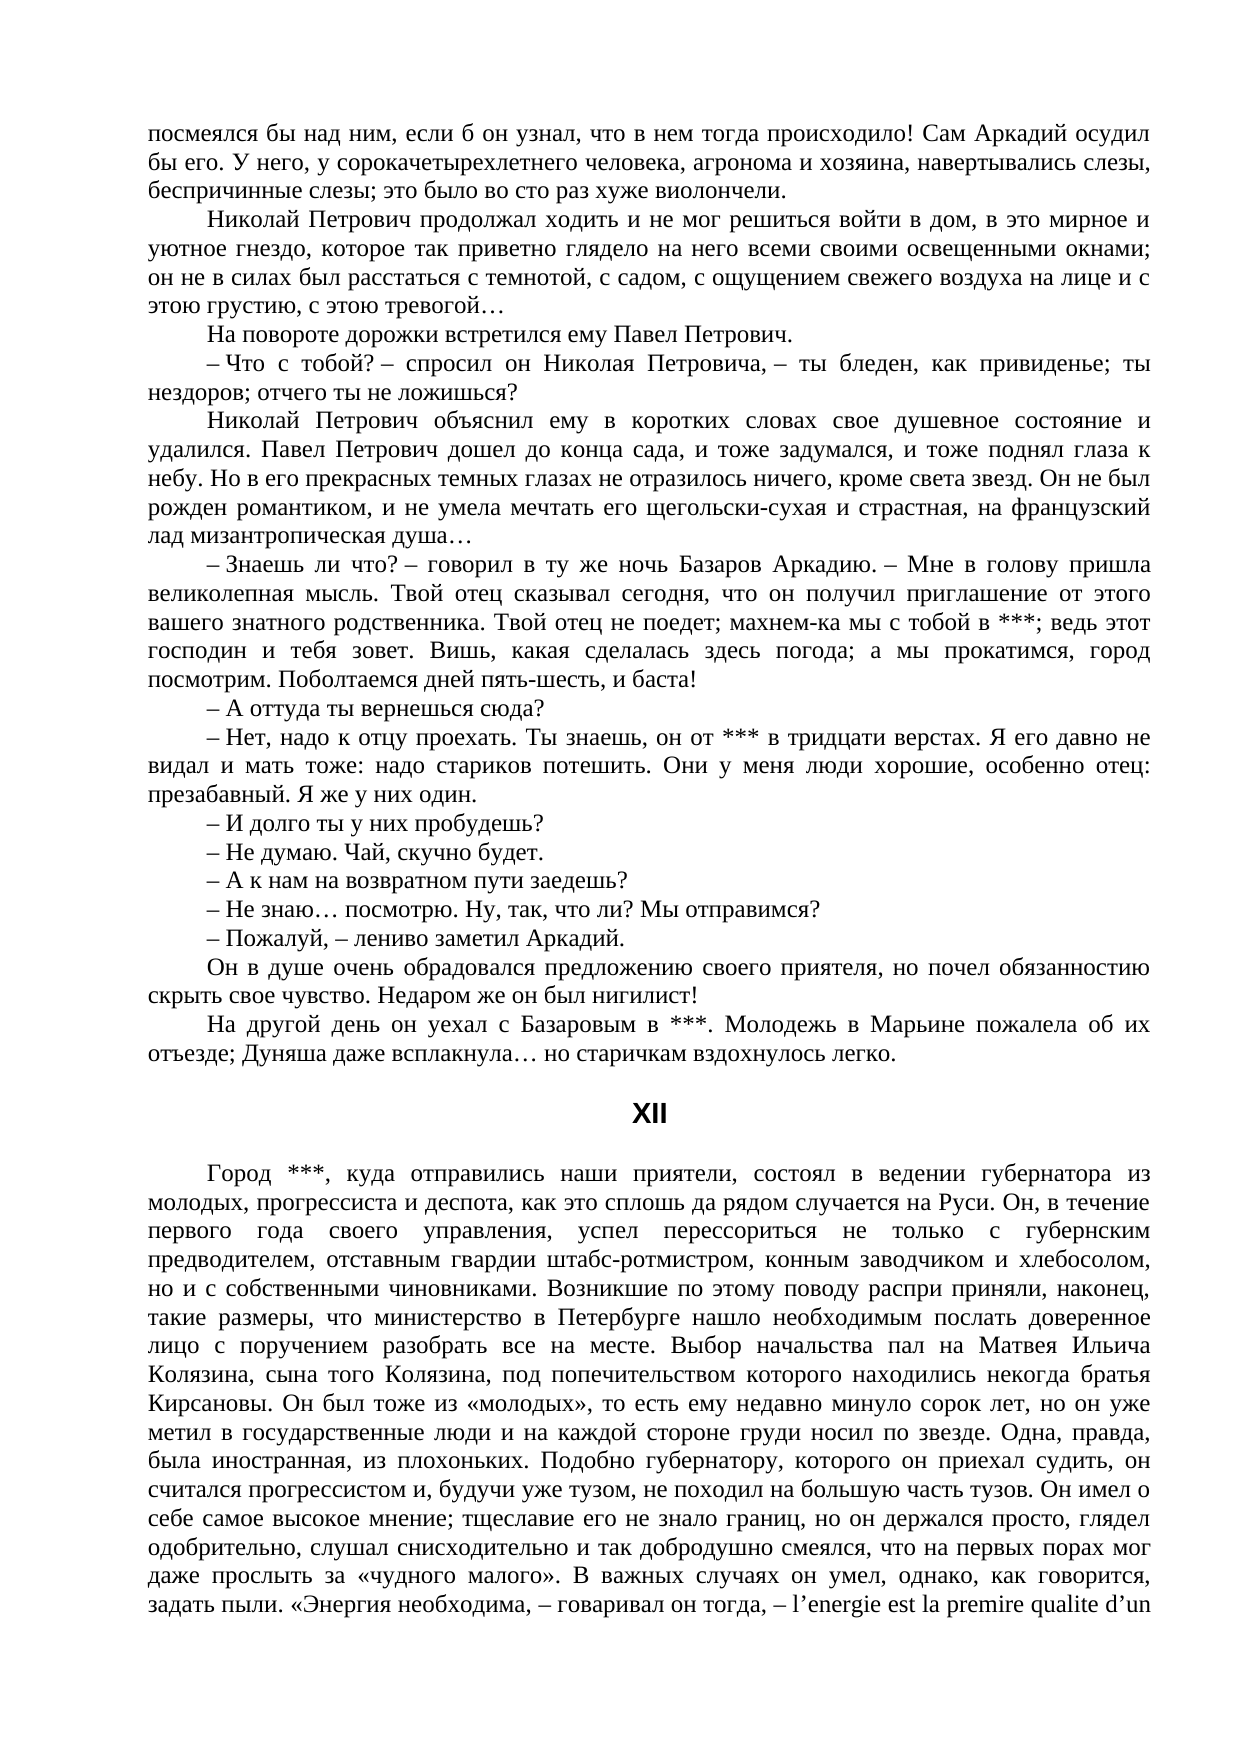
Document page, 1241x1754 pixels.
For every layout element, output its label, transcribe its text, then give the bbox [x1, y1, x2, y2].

text – А к нам на возвратном пути заедешь? [148, 866, 1152, 894]
text – Пожалуй, – лениво заметил Аркадий. [148, 923, 1152, 952]
text На другой день он уехал с Базаровым в ***. Молодежь в Марьине пожалела об их отъезде; Дуняша даже всплакнула… но старичкам вздохнулось легко. [148, 1009, 1152, 1067]
text – Не думаю. Чай, скучно будет. [148, 837, 1152, 866]
text – Нет, надо к отцу проехать. Ты знаешь, он от *** в тридцати верстах. Я его давно не видал и мать тоже: надо стариков потешить. Они у меня люди хорошие, особенно отец: презабавный. Я же у них один. [148, 722, 1152, 808]
text посмеялся бы над ним, если б он узнал, что в нем тогда происходило! Сам Аркадий осудил бы его. У него, у сорокачетырехлетнего человека, агронома и хозяина, навертывались слезы, беспричинные слезы; это было во сто раз хуже виолончели. [148, 118, 1152, 204]
text На повороте дорожки встретился ему Павел Петрович. [148, 319, 1152, 348]
text – Не знаю… посмотрю. Ну, так, что ли? Мы отправимся? [148, 894, 1152, 923]
text Николай Петрович продолжал ходить и не мог решиться войти в дом, в это мирное и уютное гнездо, которое так приветно глядело на него всеми своими освещенными окнами; он не в силах был расстаться с темнотой, с садом, с ощущением свежего воздуха на лице и с этою грустию, с этою тревогой… [148, 204, 1152, 319]
text Николай Петрович объяснил ему в коротких словах свое душевное состояние и удалился. Павел Петрович дошел до конца сада, и тоже задумался, и тоже поднял глаза к небу. Но в его прекрасных темных глазах не отразилось ничего, кроме света звезд. Он не был рожден романтиком, и не умела мечтать его щегольски-сухая и страстная, на французский лад мизантропическая душа… [148, 406, 1152, 549]
text Он в душе очень обрадовался предложению своего приятеля, но почел обязанностию скрыть свое чувство. Недаром же он был нигилист! [148, 952, 1152, 1009]
text – А оттуда ты вернешься сюда? [148, 693, 1152, 722]
subtitle XII [148, 1096, 1152, 1129]
text Город ***, куда отправились наши приятели, состоял в ведении губернатора из молодых, прогрессиста и деспота, как это сплошь да рядом случается на Руси. Он, в течение первого года своего управления, успел перессориться не только с губернским предводителем, отставным гвардии штабс-ротмистром, конным заводчиком и хлебосолом, но и с собственными чиновниками. Возникшие по этому поводу распри приняли, наконец, такие размеры, что министерство в Петербурге нашло необходимым послать доверенное лицо с поручением разобрать все на месте. Выбор начальства пал на Матвея Ильича Колязина, сына того Колязина, под попечительством которого находились некогда братья Кирсановы. Он был тоже из «молодых», то есть ему недавно минуло сорок лет, но он уже метил в государственные люди и на каждой стороне груди носил по звезде. Одна, правда, была иностранная, из плохоньких. Подобно губернатору, которого он приехал судить, он считался прогрессистом и, будучи уже тузом, не походил на большую часть тузов. Он имел о себе самое высокое мнение; тщеславие его не знало границ, но он держался просто, глядел одобрительно, слушал снисходительно и так добродушно смеялся, что на первых порах мог даже прослыть за «чудного малого». В важных случаях он умел, однако, как говорится, задать пыли. «Энергия необходима, – говаривал он тогда, – l’energie est la premire qualite d’un [148, 1158, 1152, 1618]
text – И долго ты у них пробудешь? [148, 808, 1152, 837]
text – Знаешь ли что? – говорил в ту же ночь Базаров Аркадию. – Мне в голову пришла великолепная мысль. Твой отец сказывал сегодня, что он получил приглашение от этого вашего знатного родственника. Твой отец не поедет; махнем-ка мы с тобой в ***; ведь этот господин и тебя зовет. Вишь, какая сделалась здесь погода; а мы прокатимся, город посмотрим. Поболтаемся дней пять-шесть, и баста! [148, 549, 1152, 693]
text – Что с тобой? – спросил он Николая Петровича, – ты бледен, как привиденье; ты нездоров; отчего ты не ложишься? [148, 348, 1152, 406]
